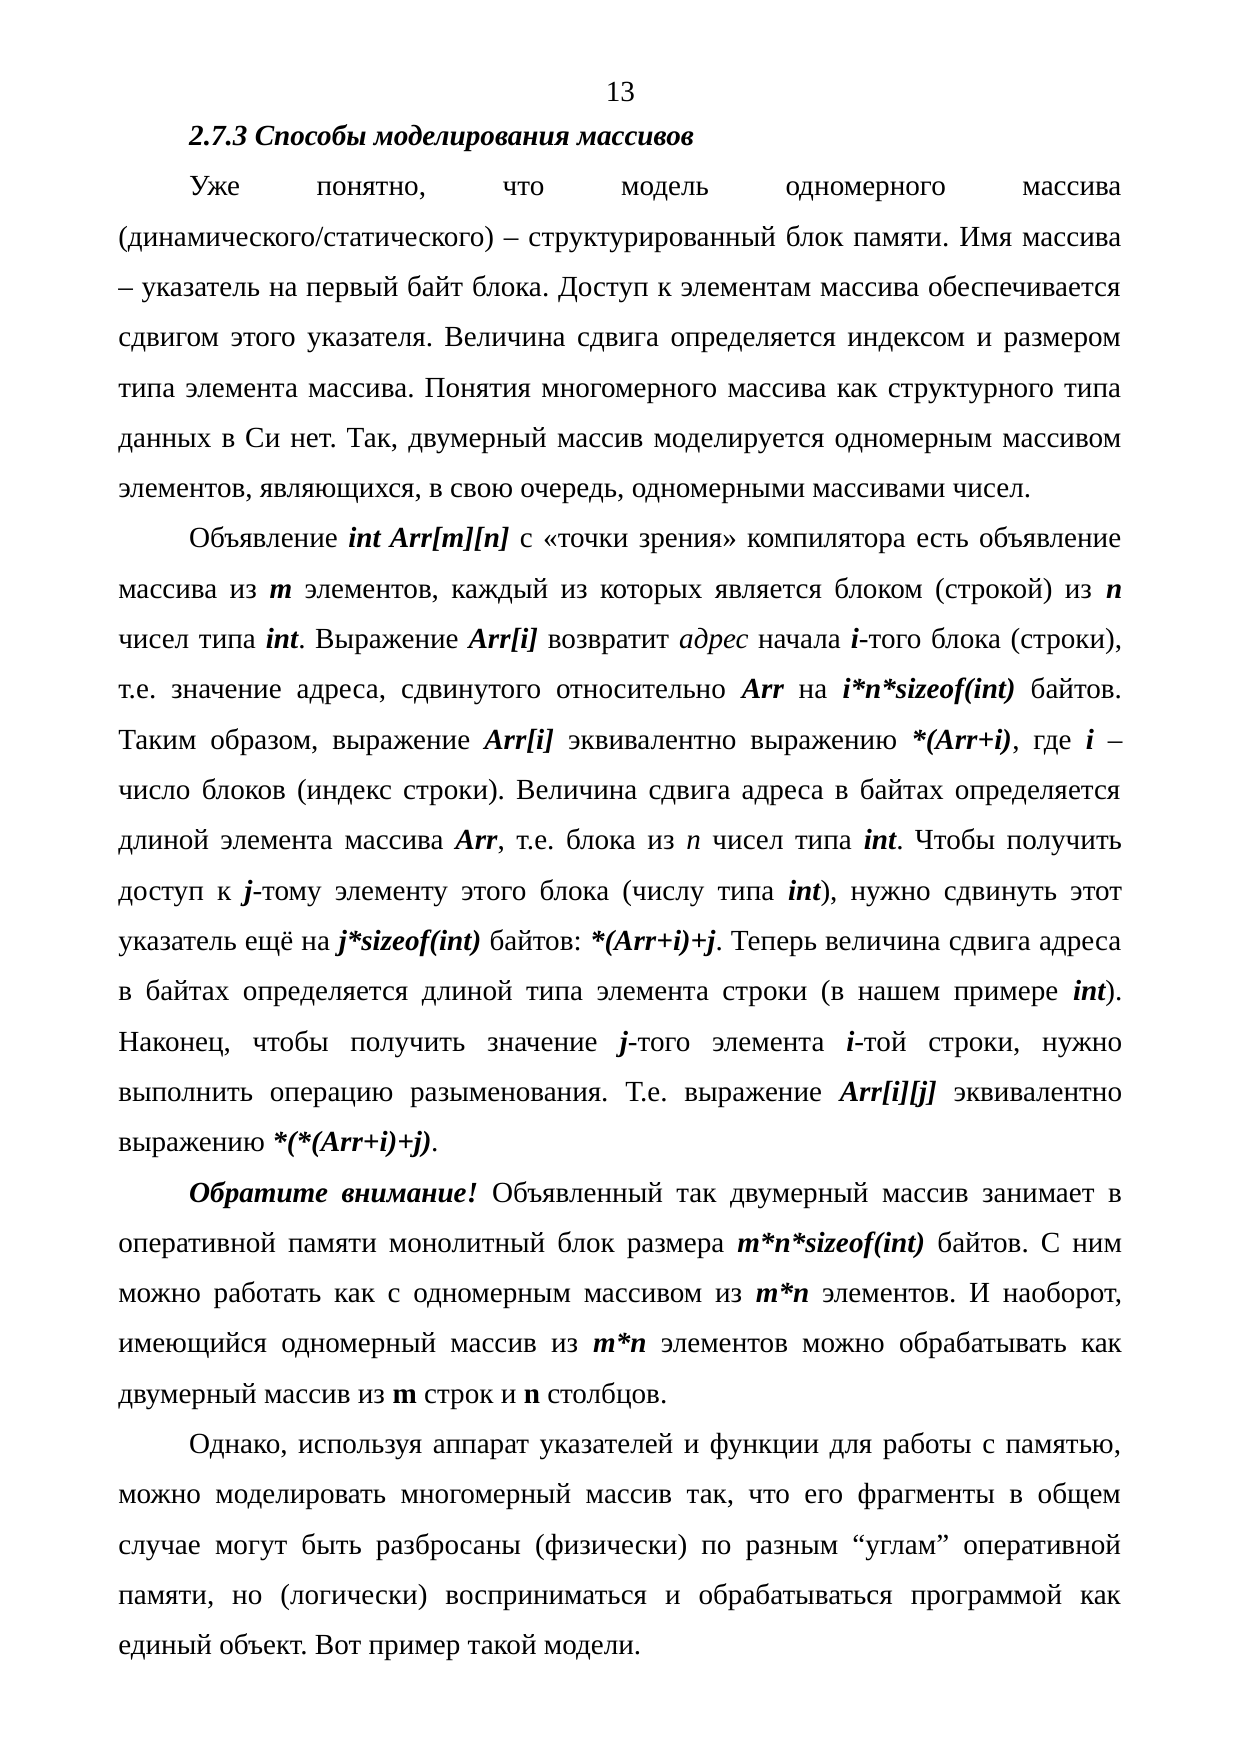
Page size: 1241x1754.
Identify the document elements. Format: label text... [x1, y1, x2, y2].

text Уже понятно, что модель одномерного массива (динамического/статического) – структурированный блок памяти. Имя массива – указатель на первый байт блока. Доступ к элементам массива обеспечивается сдвигом этого указателя. Величина сдвига определяется индексом и размером типа элемента массива. Понятия многомерного массива как структурного типа данных в Си нет. Так, двумерный массив моделируется одномерным массивом элементов, являющихся, в свою очередь, одномерными массивами чисел. [118, 168, 1122, 504]
subtitle 2.7.3 Способы моделирования массивов [118, 118, 1122, 152]
text Обратите внимание! Объявленный так двумерный массив занимает в оперативной памяти монолитный блок размера m*n*sizeof(int) байтов. С ним можно работать как с одномерным массивом из m*n элементов. И наоборот, имеющийся одномерный массив из m*n элементов можно обрабатывать как двумерный массив из m строк и n столбцов. [118, 1175, 1122, 1409]
text Объявление int Arr[m][n] с «точки зрения» компилятора есть объявление массива из m элементов, каждый из которых является блоком (строкой) из n чисел типа int. Выражение Arr[i] возвратит адрес начала i-того блока (строки), т.е. значение адреса, сдвинутого относительно Arr на i*n*sizeof(int) байтов. Таким образом, выражение Arr[i] эквивалентно выражению *(Arr+i), где i – число блоков (индекс строки). Величина сдвига адреса в байтах определяется длиной элемента массива Arr, т.е. блока из n чисел типа int. Чтобы получить доступ к j-тому элементу этого блока (числу типа int), нужно сдвинуть этот указатель ещё на j*sizeof(int) байтов: *(Arr+i)+j. Теперь величина сдвига адреса в байтах определяется длиной типа элемента строки (в нашем примере int). Наконец, чтобы получить значение j-того элемента i-той строки, нужно выполнить операцию разыменования. Т.е. выражение Arr[i][j] эквивалентно выражению *(*(Arr+i)+j). [118, 521, 1122, 1158]
text Однако, используя аппарат указателей и функции для работы с памятью, можно моделировать многомерный массив так, что его фрагменты в общем случае могут быть разбросаны (физически) по разным “углам” оперативной памяти, но (логически) восприниматься и обрабатываться программой как единый объект. Вот пример такой модели. [118, 1426, 1122, 1661]
